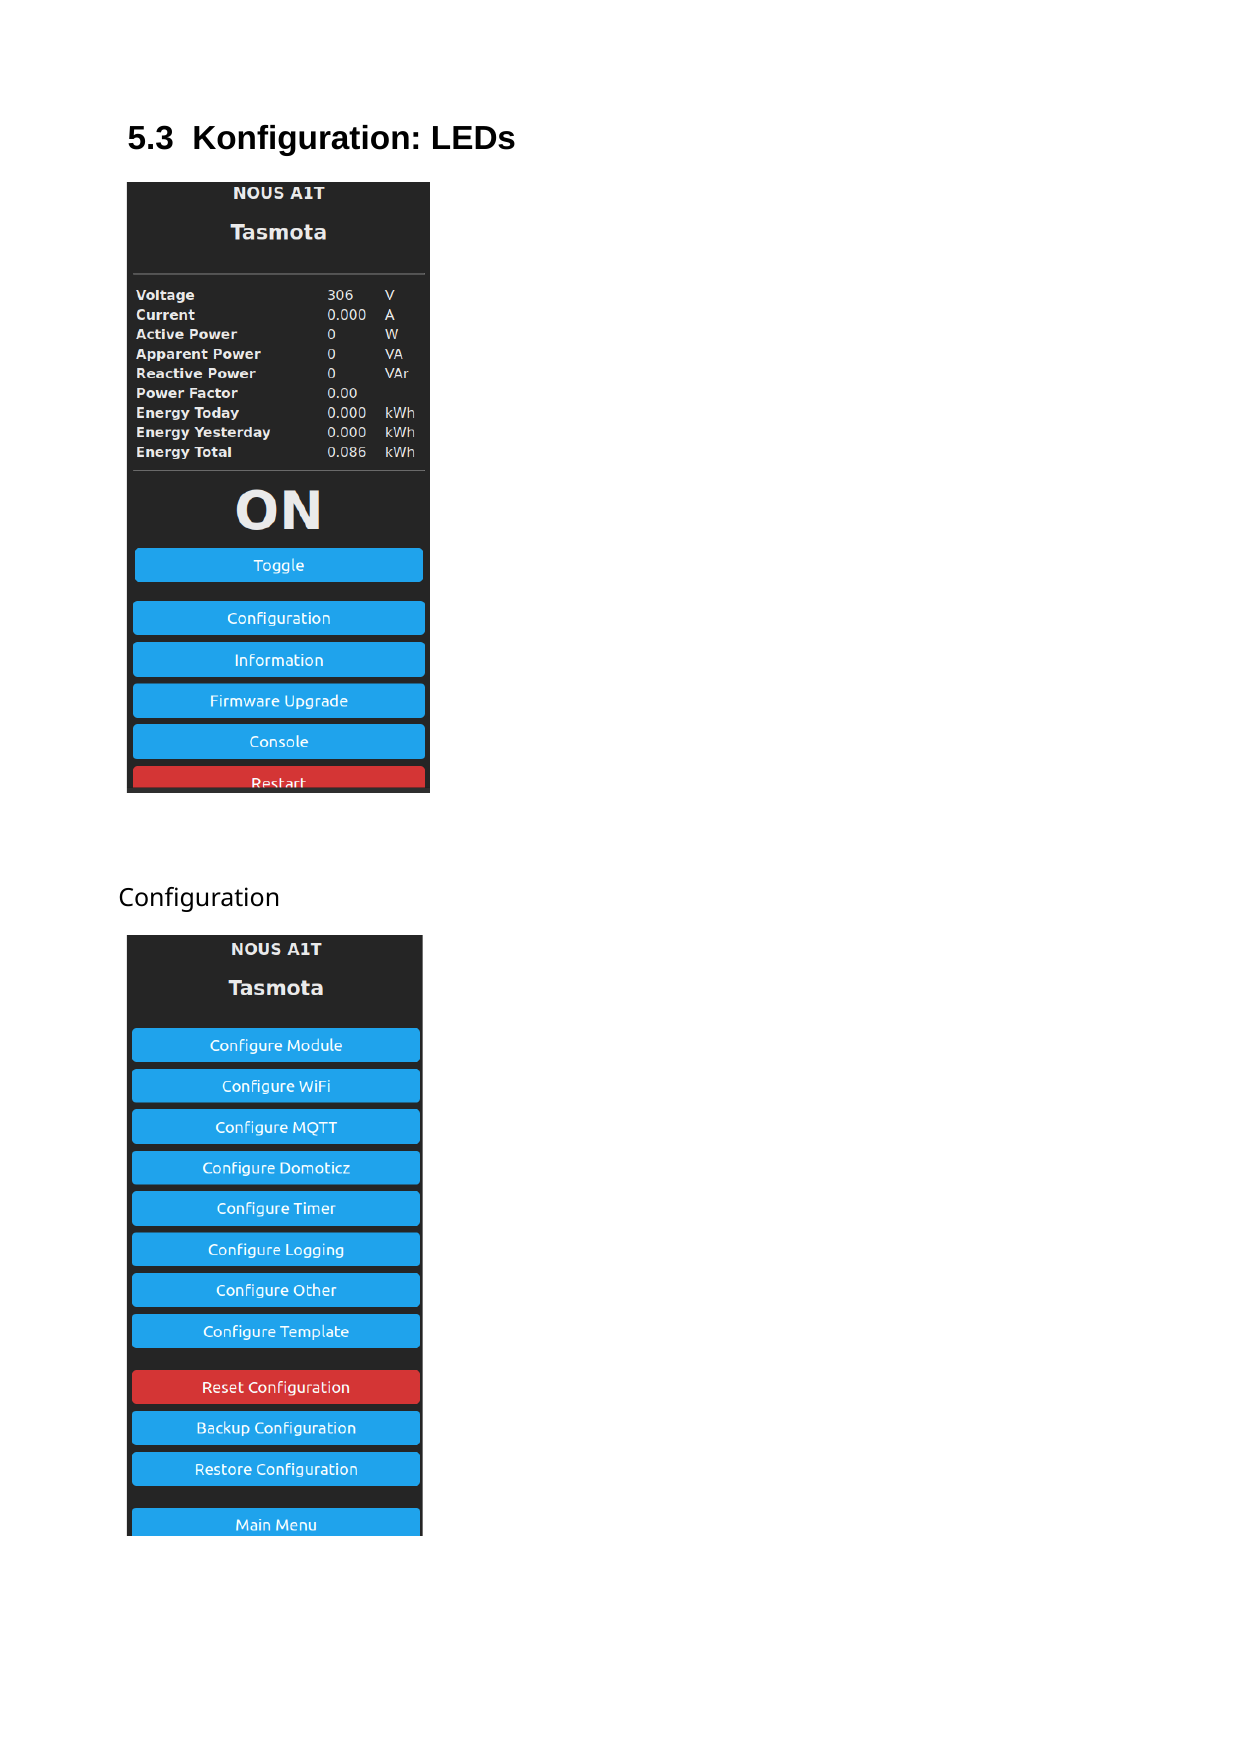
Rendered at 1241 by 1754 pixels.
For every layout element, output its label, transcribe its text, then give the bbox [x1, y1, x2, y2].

picture [126, 935, 423, 1536]
text Configuration [118, 879, 1122, 913]
subtitle Konfiguration: LEDs [118, 118, 1122, 157]
picture [126, 182, 430, 793]
